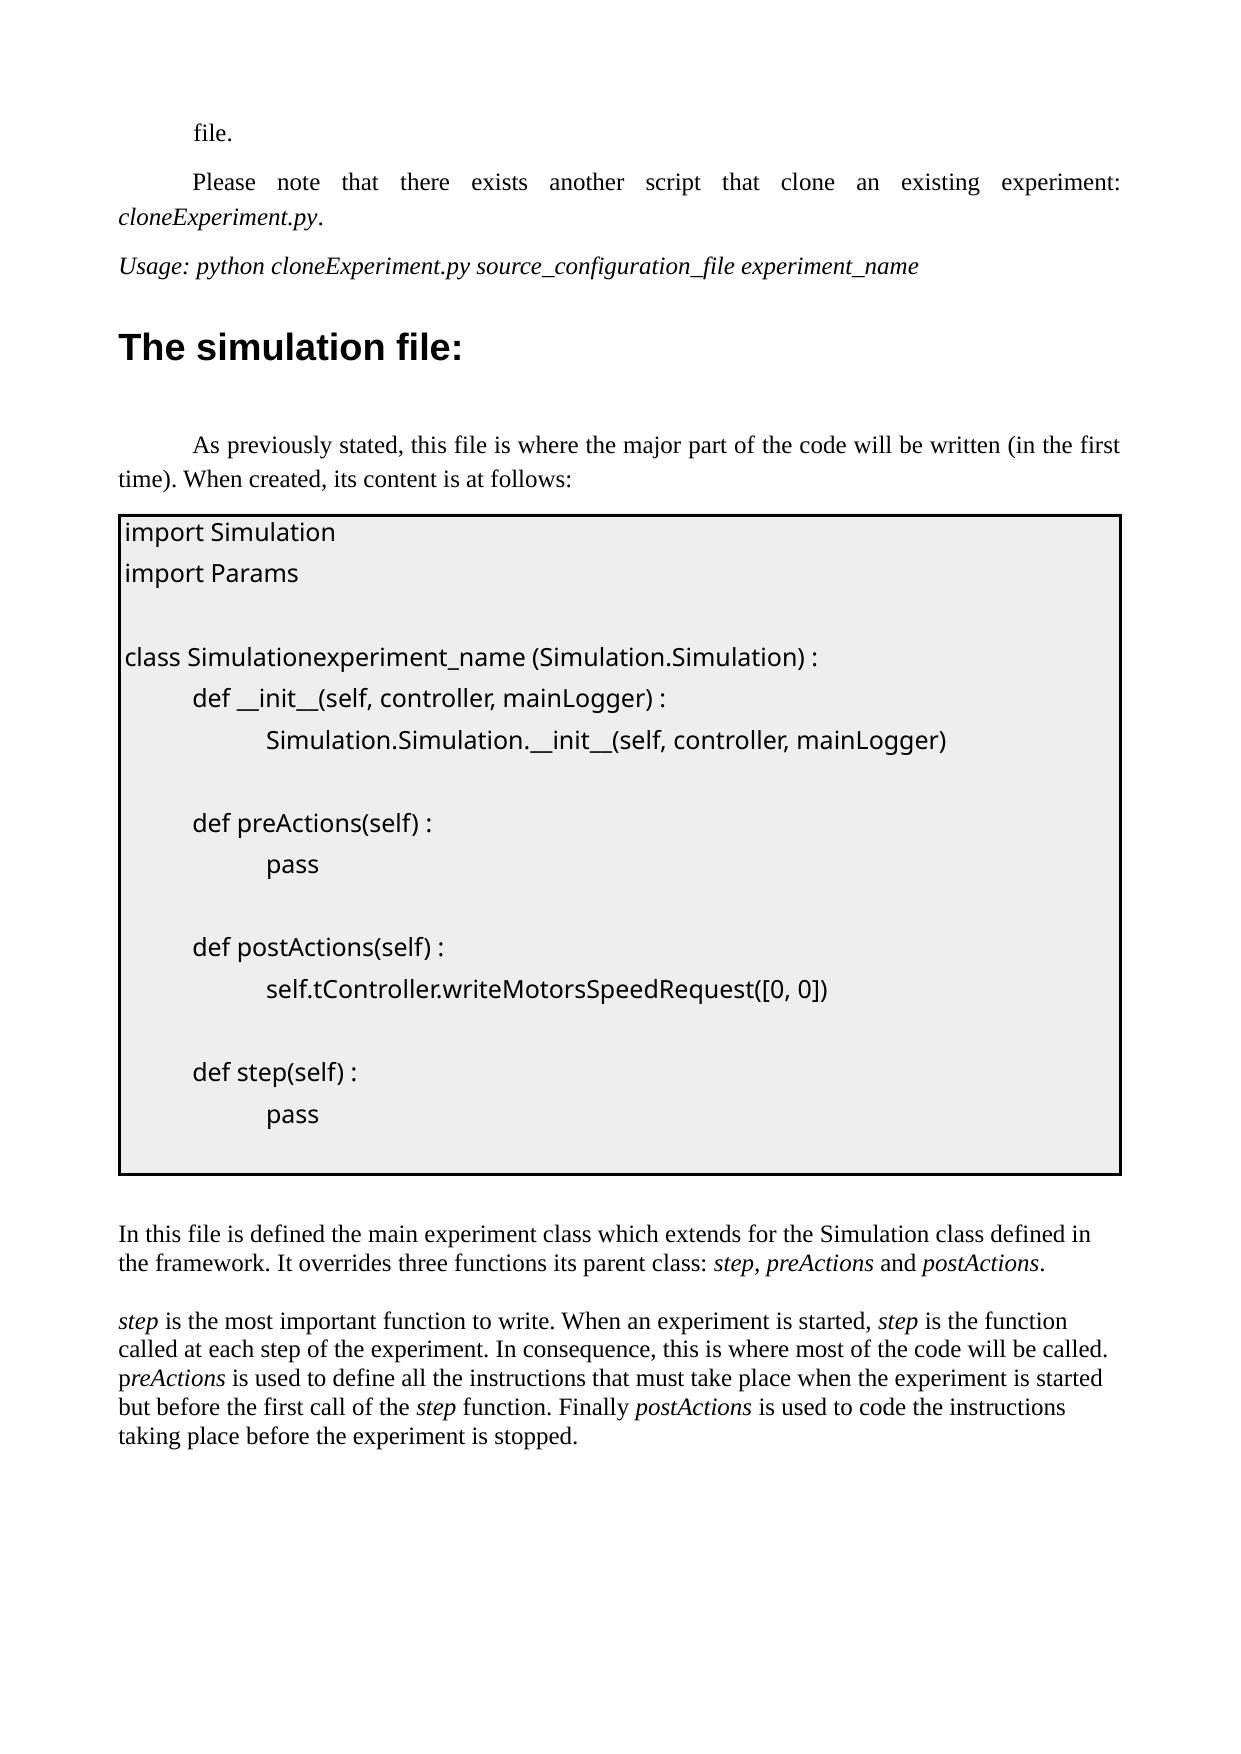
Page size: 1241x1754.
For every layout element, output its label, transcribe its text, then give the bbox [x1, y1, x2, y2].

text As previously stated, this file is where the major part of the code will be written (in the first time). When created, its content is at follows: [118, 430, 1122, 493]
text import Simulation [121, 517, 1119, 547]
list file. [156, 118, 1122, 147]
text def preActions(self) : [121, 804, 1119, 838]
text def __init__(self, controller, mainLogger) : [121, 680, 1119, 713]
text self.tController.writeMotorsSpeedRequest([0, 0]) [121, 971, 1119, 1004]
subtitle The simulation file: [118, 325, 1122, 368]
text def step(self) : [121, 1054, 1119, 1087]
text Usage: python cloneExperiment.py source_configuration_file experiment_name [118, 251, 1122, 279]
text step is the most important function to write. When an experiment is started, step is the function called at each step of the experiment. In consequence, this is where most of the code will be called. preActions is used to define all the instructions that must take place when the experiment is started but before the first call of the step function. Finally postActions is used to code the instructions taking place before the experiment is stopped. [118, 1306, 1122, 1449]
text def postActions(self) : [121, 929, 1119, 962]
text class Simulationexperiment_name (Simulation.Simulation) : [121, 638, 1119, 671]
text import Params [121, 555, 1119, 588]
text In this file is defined the main experiment class which extends for the Simulation class defined in the framework. It overrides three functions its parent class: step, preActions and postActions. [118, 1219, 1122, 1277]
text Please note that there exists another script that clone an existing experiment: cloneExperiment.py. [118, 167, 1122, 230]
text pass [121, 846, 1119, 879]
text Simulation.Simulation.__init__(self, controller, mainLogger) [121, 721, 1119, 754]
text pass [121, 1095, 1119, 1128]
